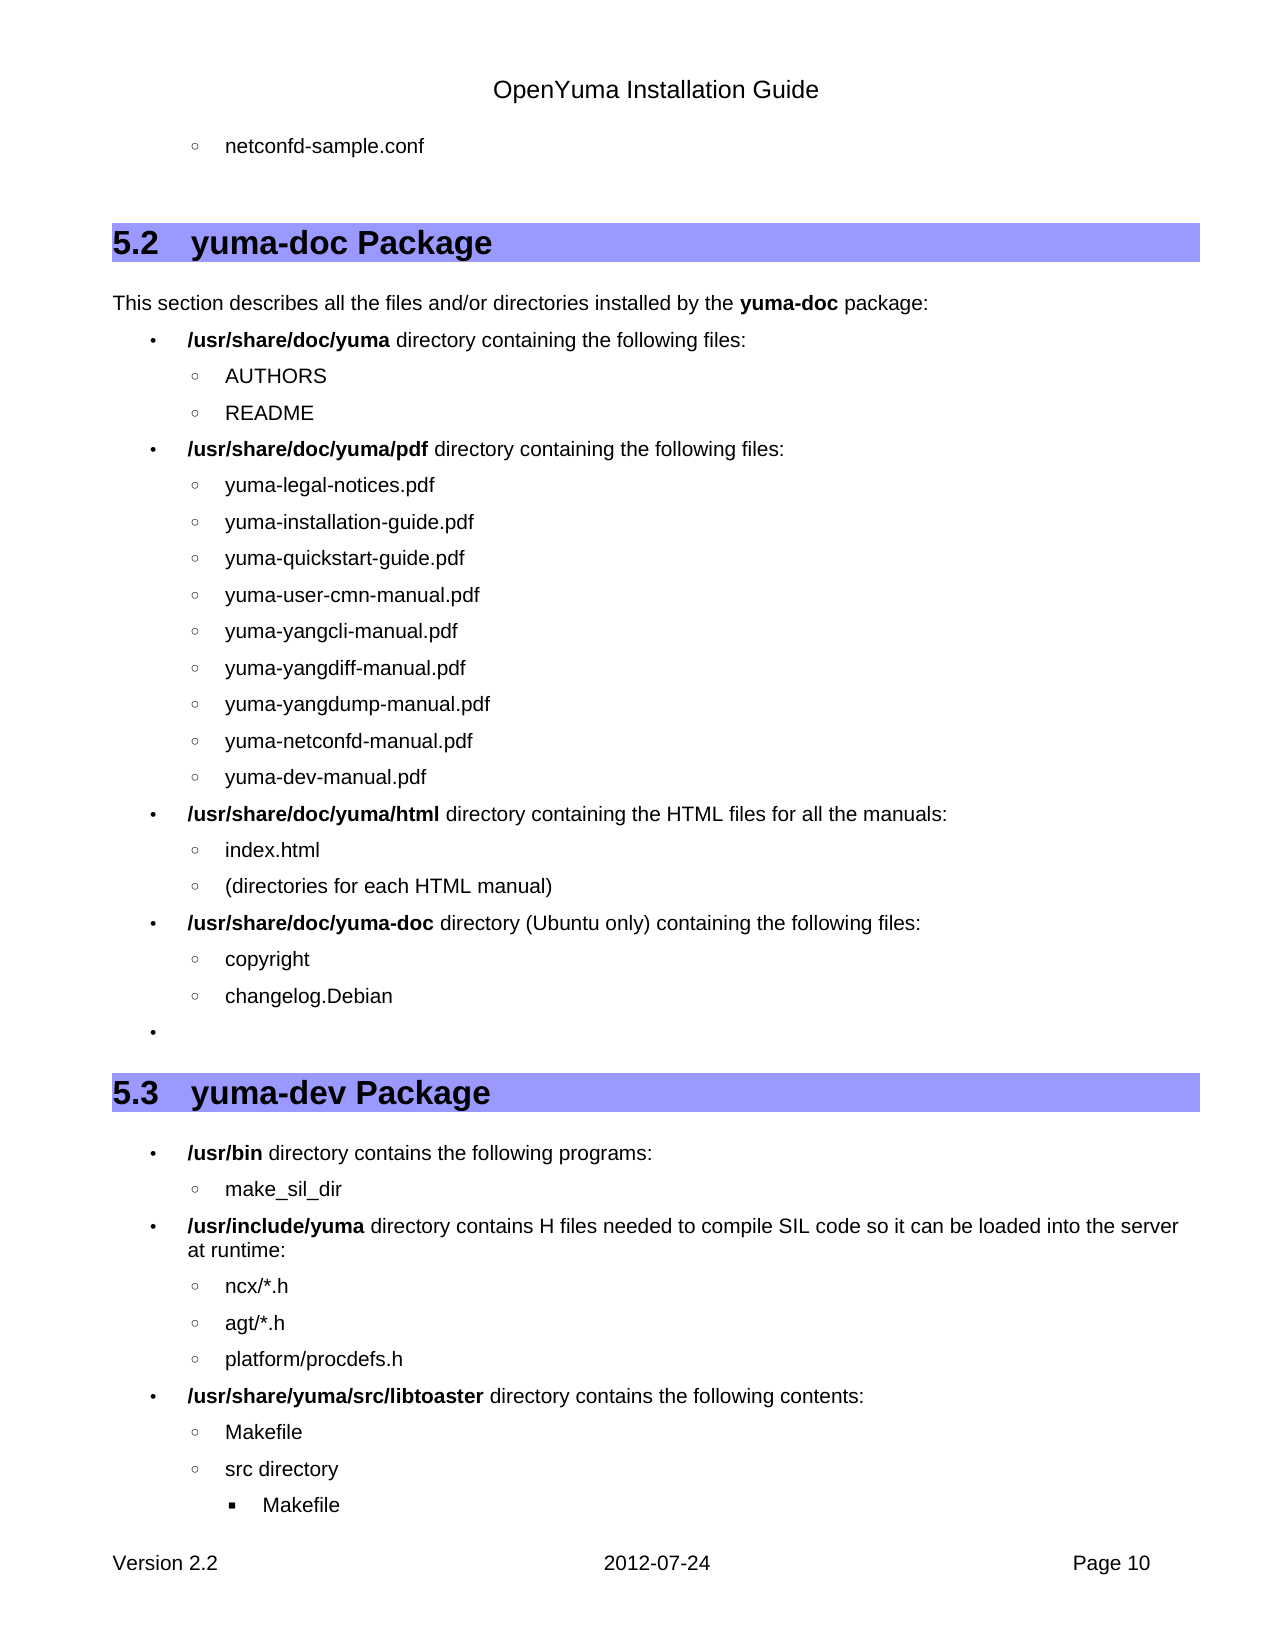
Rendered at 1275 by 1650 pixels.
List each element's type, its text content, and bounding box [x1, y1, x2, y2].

list copyright [187, 947, 1200, 971]
list netconfd-sample.conf [187, 134, 1200, 158]
list yuma-quickstart-guide.pdf [187, 546, 1200, 570]
list /usr/bin directory contains the following programs: [150, 1141, 1200, 1165]
list platform/procdefs.h [187, 1347, 1200, 1371]
list changelog.Debian [187, 984, 1200, 1008]
list yuma-netconfd-manual.pdf [187, 728, 1200, 752]
list /usr/share/doc/yuma-doc directory (Ubuntu only) containing the following files: [150, 911, 1200, 935]
list AUTHORS [187, 364, 1200, 388]
list /usr/include/yuma directory contains H files needed to compile SIL code so it can be loaded into the server at runtime: [150, 1214, 1200, 1262]
list README [187, 400, 1200, 424]
list Makefile [187, 1420, 1200, 1444]
list yuma-user-cmn-manual.pdf [187, 583, 1200, 607]
list index.html [187, 838, 1200, 862]
text This section describes all the files and/or directories installed by the yuma-doc package: [112, 291, 1200, 315]
list yuma-legal-notices.pdf [187, 473, 1200, 497]
list /usr/share/doc/yuma directory containing the following files: [150, 327, 1200, 351]
list src directory [187, 1456, 1200, 1480]
list agt/*.h [187, 1311, 1200, 1334]
list /usr/share/doc/yuma/html directory containing the HTML files for all the manuals: [150, 801, 1200, 825]
list yuma-yangcli-manual.pdf [187, 619, 1200, 643]
list make_sil_dir [187, 1177, 1200, 1201]
list /usr/share/yuma/src/libtoaster directory contains the following contents: [150, 1383, 1200, 1407]
subtitle yuma-doc Package [112, 223, 1200, 262]
list ncx/*.h [187, 1274, 1200, 1298]
list yuma-installation-guide.pdf [187, 510, 1200, 534]
list Makefile [225, 1493, 1200, 1517]
list /usr/share/doc/yuma/pdf directory containing the following files: [150, 437, 1200, 461]
list yuma-dev-manual.pdf [187, 765, 1200, 789]
subtitle yuma-dev Package [112, 1073, 1200, 1112]
list yuma-yangdump-manual.pdf [187, 692, 1200, 716]
list yuma-yangdiff-manual.pdf [187, 656, 1200, 679]
list (directories for each HTML manual) [187, 874, 1200, 898]
